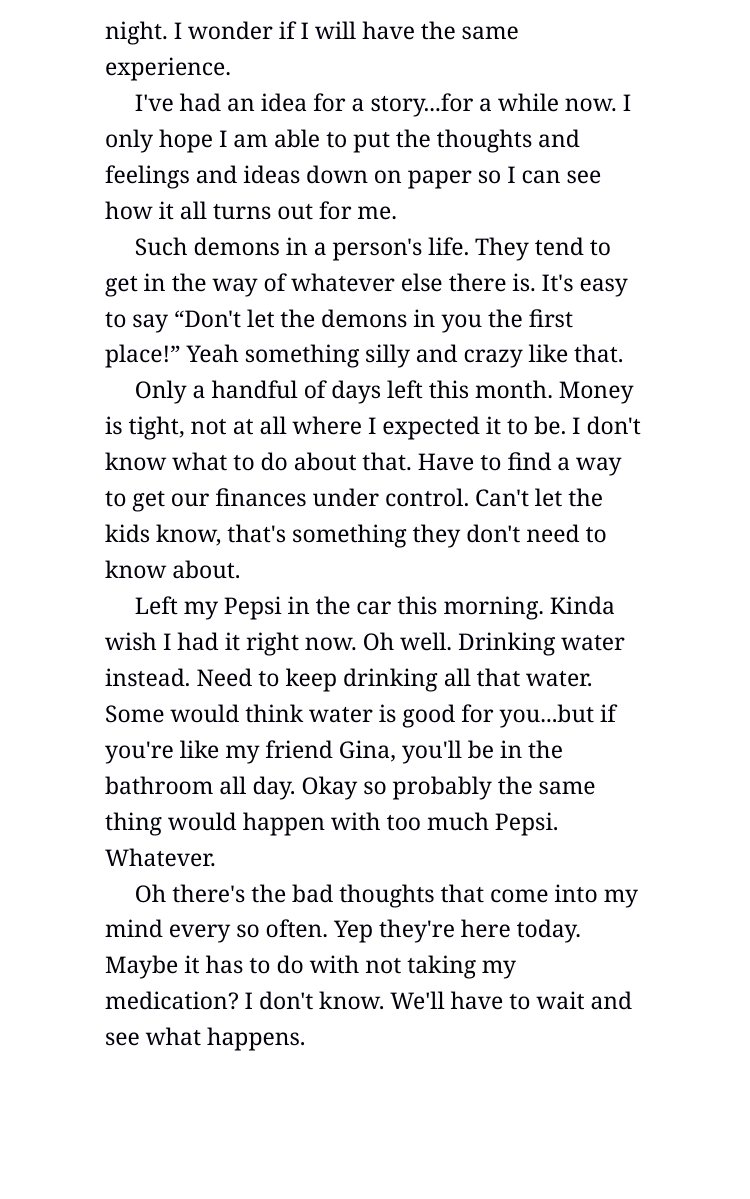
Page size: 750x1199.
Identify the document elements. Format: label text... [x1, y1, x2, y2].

text I've had an idea for a story...for a while now. I only hope I am able to put the thoughts and feelings and ideas down on paper so I can see how it all turns out for me. [105, 87, 645, 226]
text night. I wonder if I will have the same experience. [105, 15, 645, 82]
text Left my Pepsi in the car this morning. Kinda wish I had it right now. Oh well. Drinking water instead. Need to keep drinking all that water. Some would think water is good for you...but if you're like my friend Gina, you'll be in the bathroom all day. Okay so probably the same thing would happen with too much Pepsi. Whatever. [105, 590, 645, 873]
text Only a handful of days left this month. Money is tight, not at all where I expected it to be. I don't know what to do about that. Have to find a way to get our finances under control. Can't let the kids know, that's something they don't need to know about. [105, 374, 645, 585]
text Such demons in a person's life. They tend to get in the way of whatever else there is. It's easy to say “Don't let the demons in you the first place!” Yeah something silly and crazy like that. [105, 231, 645, 370]
text Oh there's the bad thoughts that come into my mind every so often. Yep they're here today. Maybe it has to do with not taking my medication? I don't know. We'll have to wait and see what happens. [105, 877, 645, 1052]
